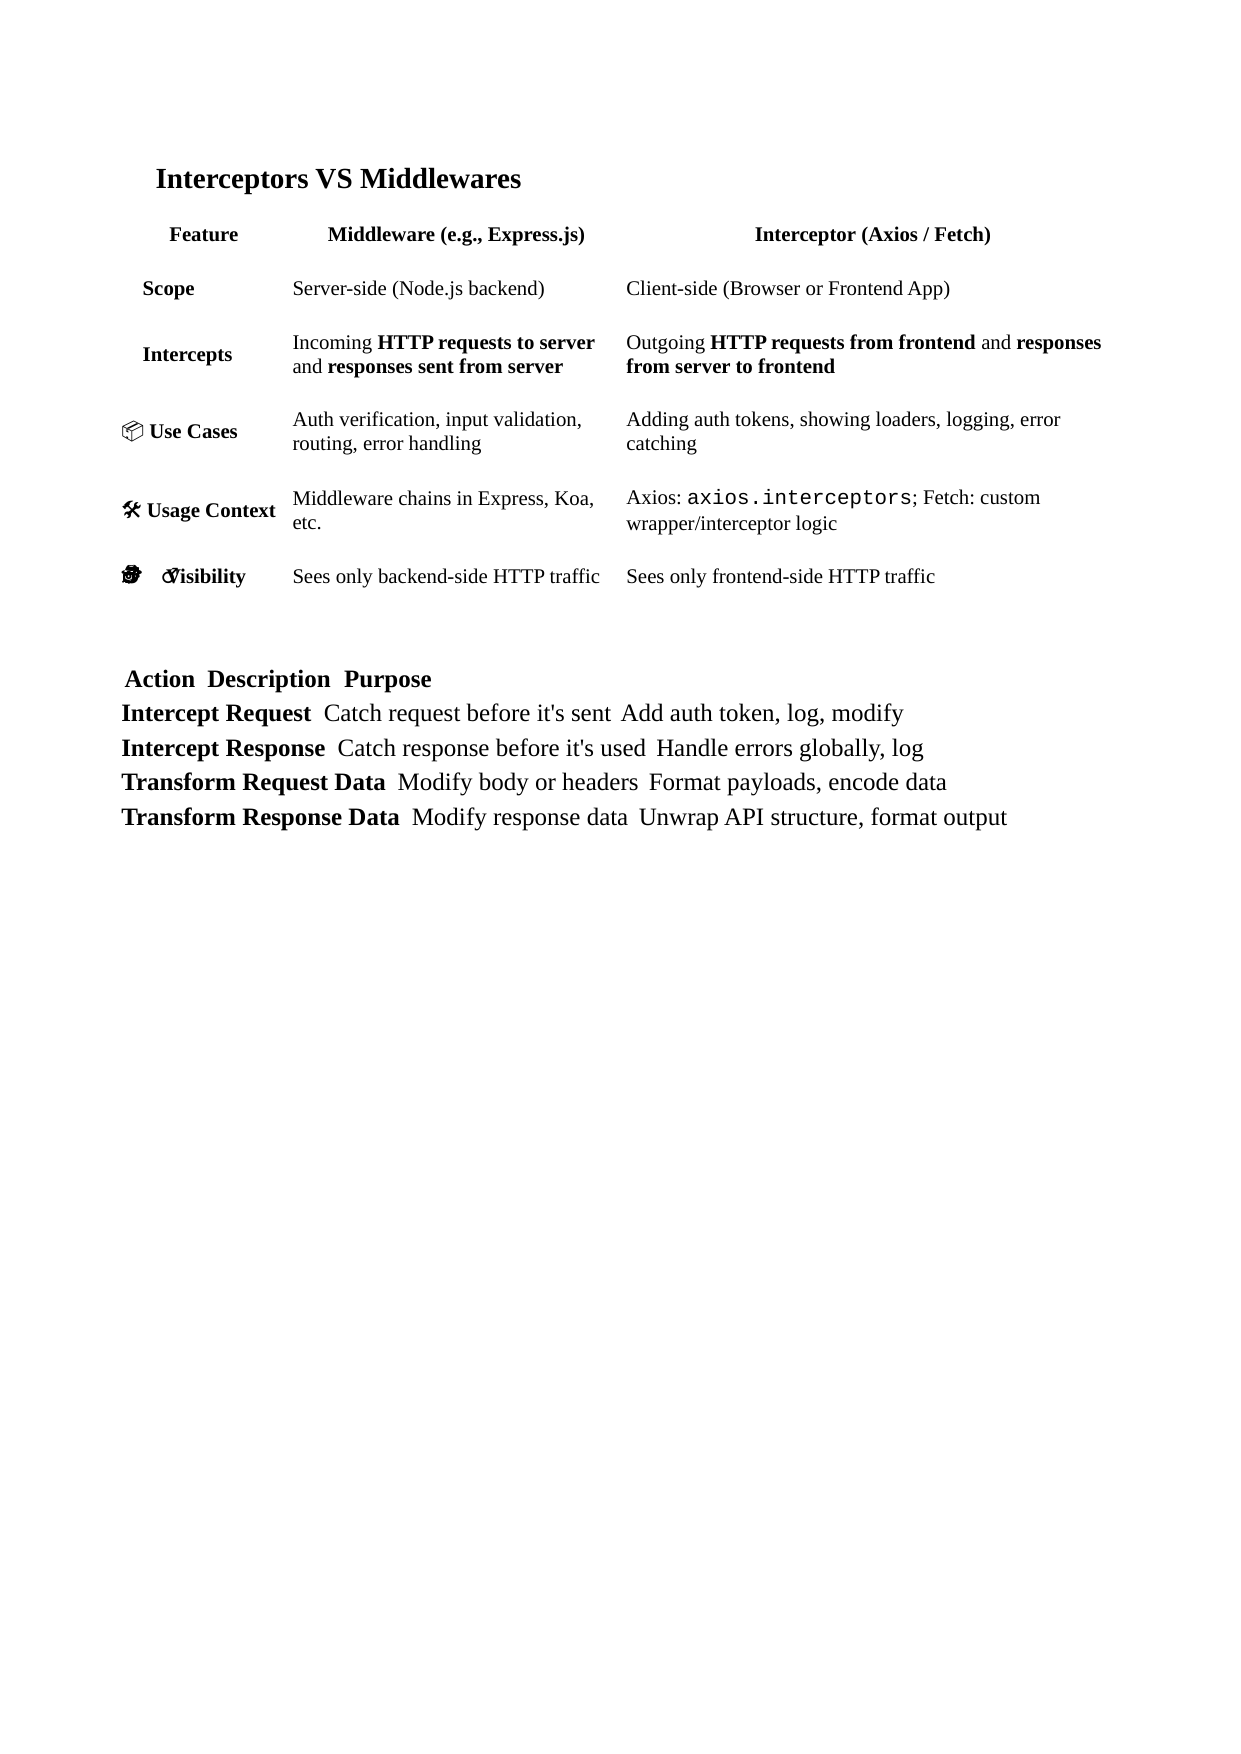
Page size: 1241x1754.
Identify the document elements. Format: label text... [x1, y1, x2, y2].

table_header Action [118, 661, 201, 695]
table_header Handle errors globally, log [653, 730, 937, 764]
table_header Description [201, 661, 336, 695]
table_header Middleware (e.g., Express.js) [289, 208, 623, 261]
table_cell 🕵️‍♂️ Visibility [118, 550, 289, 603]
table_cell 🛠️ Usage Context [118, 470, 289, 549]
table_cell Sees only frontend-side HTTP traffic [623, 550, 1122, 603]
table_cell Client-side (Browser or Frontend App) [623, 261, 1122, 315]
table_header Transform Request Data [118, 765, 394, 799]
table_cell Axios: axios.interceptors; Fetch: custom wrapper/interceptor logic [623, 470, 1122, 549]
table_header Modify response data [409, 799, 636, 834]
table_cell Auth verification, input validation, routing, error handling [289, 393, 623, 470]
table_cell 🔁 Intercepts [118, 315, 289, 392]
table_cell Server-side (Node.js backend) [289, 261, 623, 315]
table_header Add auth token, log, modify [618, 695, 916, 730]
table_cell Middleware chains in Express, Koa, etc. [289, 470, 623, 549]
table_header Unwrap API structure, format output [636, 799, 1020, 834]
table_header Interceptor (Axios / Fetch) [623, 208, 1122, 261]
table_cell 📦 Use Cases [118, 393, 289, 470]
table_cell Adding auth tokens, showing loaders, logging, error catching [623, 393, 1122, 470]
table_header Intercept Response [118, 730, 334, 764]
table_header Format payloads, encode data [646, 765, 958, 799]
table_header Transform Response Data [118, 799, 409, 834]
table_cell Sees only backend-side HTTP traffic [289, 550, 623, 603]
table_header Intercept Request [118, 695, 321, 730]
table_cell Outgoing HTTP requests from frontend and responses from server to frontend [623, 315, 1122, 392]
table_header Purpose [336, 661, 439, 695]
table_header Feature [118, 208, 289, 261]
table_header Catch request before it's sent [321, 695, 617, 730]
table_header Modify body or headers [395, 765, 646, 799]
table_cell 📍 Scope [118, 261, 289, 315]
table_header Catch response before it's used [335, 730, 653, 764]
table_cell Incoming HTTP requests to server and responses sent from server [289, 315, 623, 392]
subtitle 🔹 Interceptors VS Middlewares [118, 161, 1122, 195]
